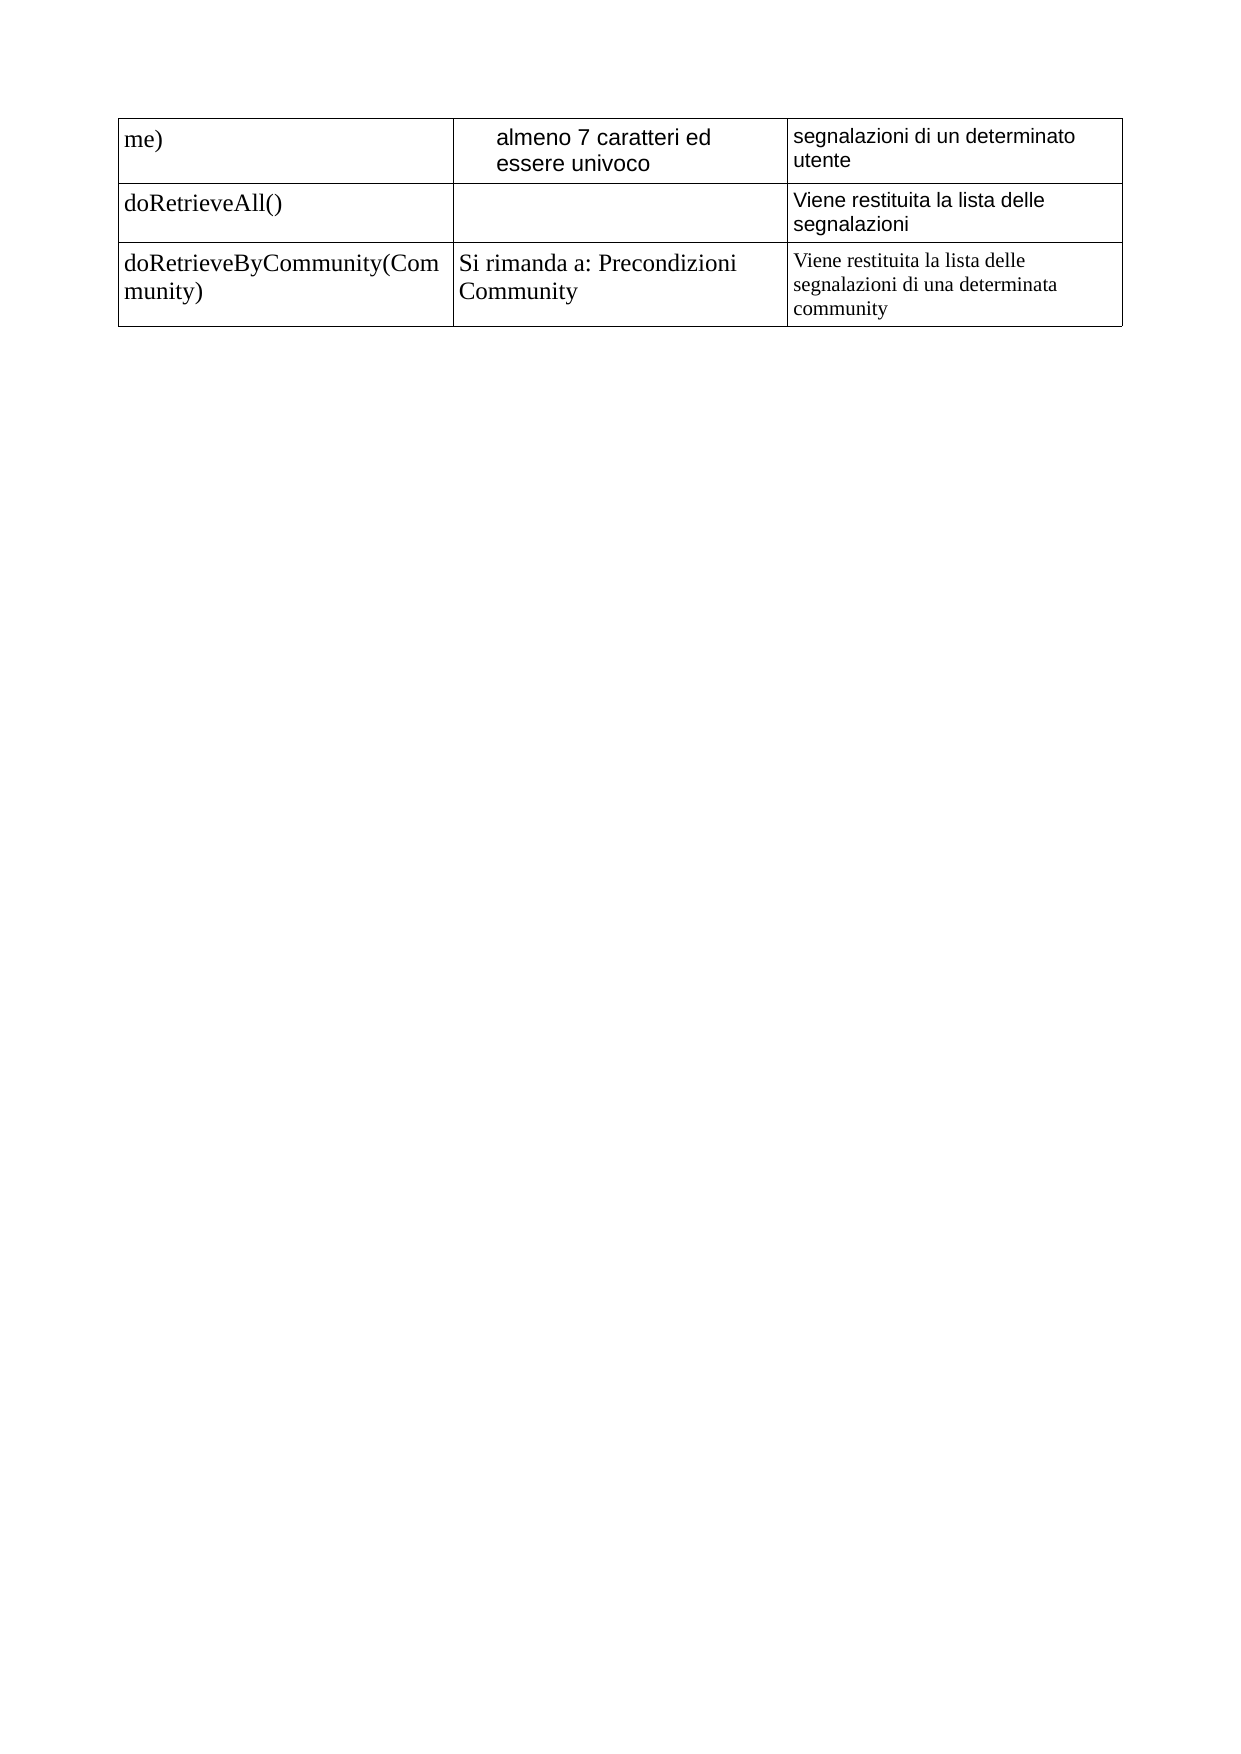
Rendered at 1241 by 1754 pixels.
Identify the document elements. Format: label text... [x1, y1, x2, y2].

table_cell Viene restituita la lista delle segnalazioni di una determinata community [788, 243, 1122, 326]
table_cell [454, 184, 787, 242]
table_cell doRetrieveByCommunity(Community) [119, 243, 453, 326]
table_cell almeno 7 caratteri ed essere univoco [454, 119, 787, 182]
table_cell doRetrieveAll() [119, 184, 453, 242]
table_cell Si rimanda a: Precondizioni Community [454, 243, 787, 326]
table_cell segnalazioni di un determinato utente [788, 119, 1122, 182]
table_cell Viene restituita la lista delle segnalazioni [788, 184, 1122, 242]
table_cell me) [119, 119, 453, 182]
